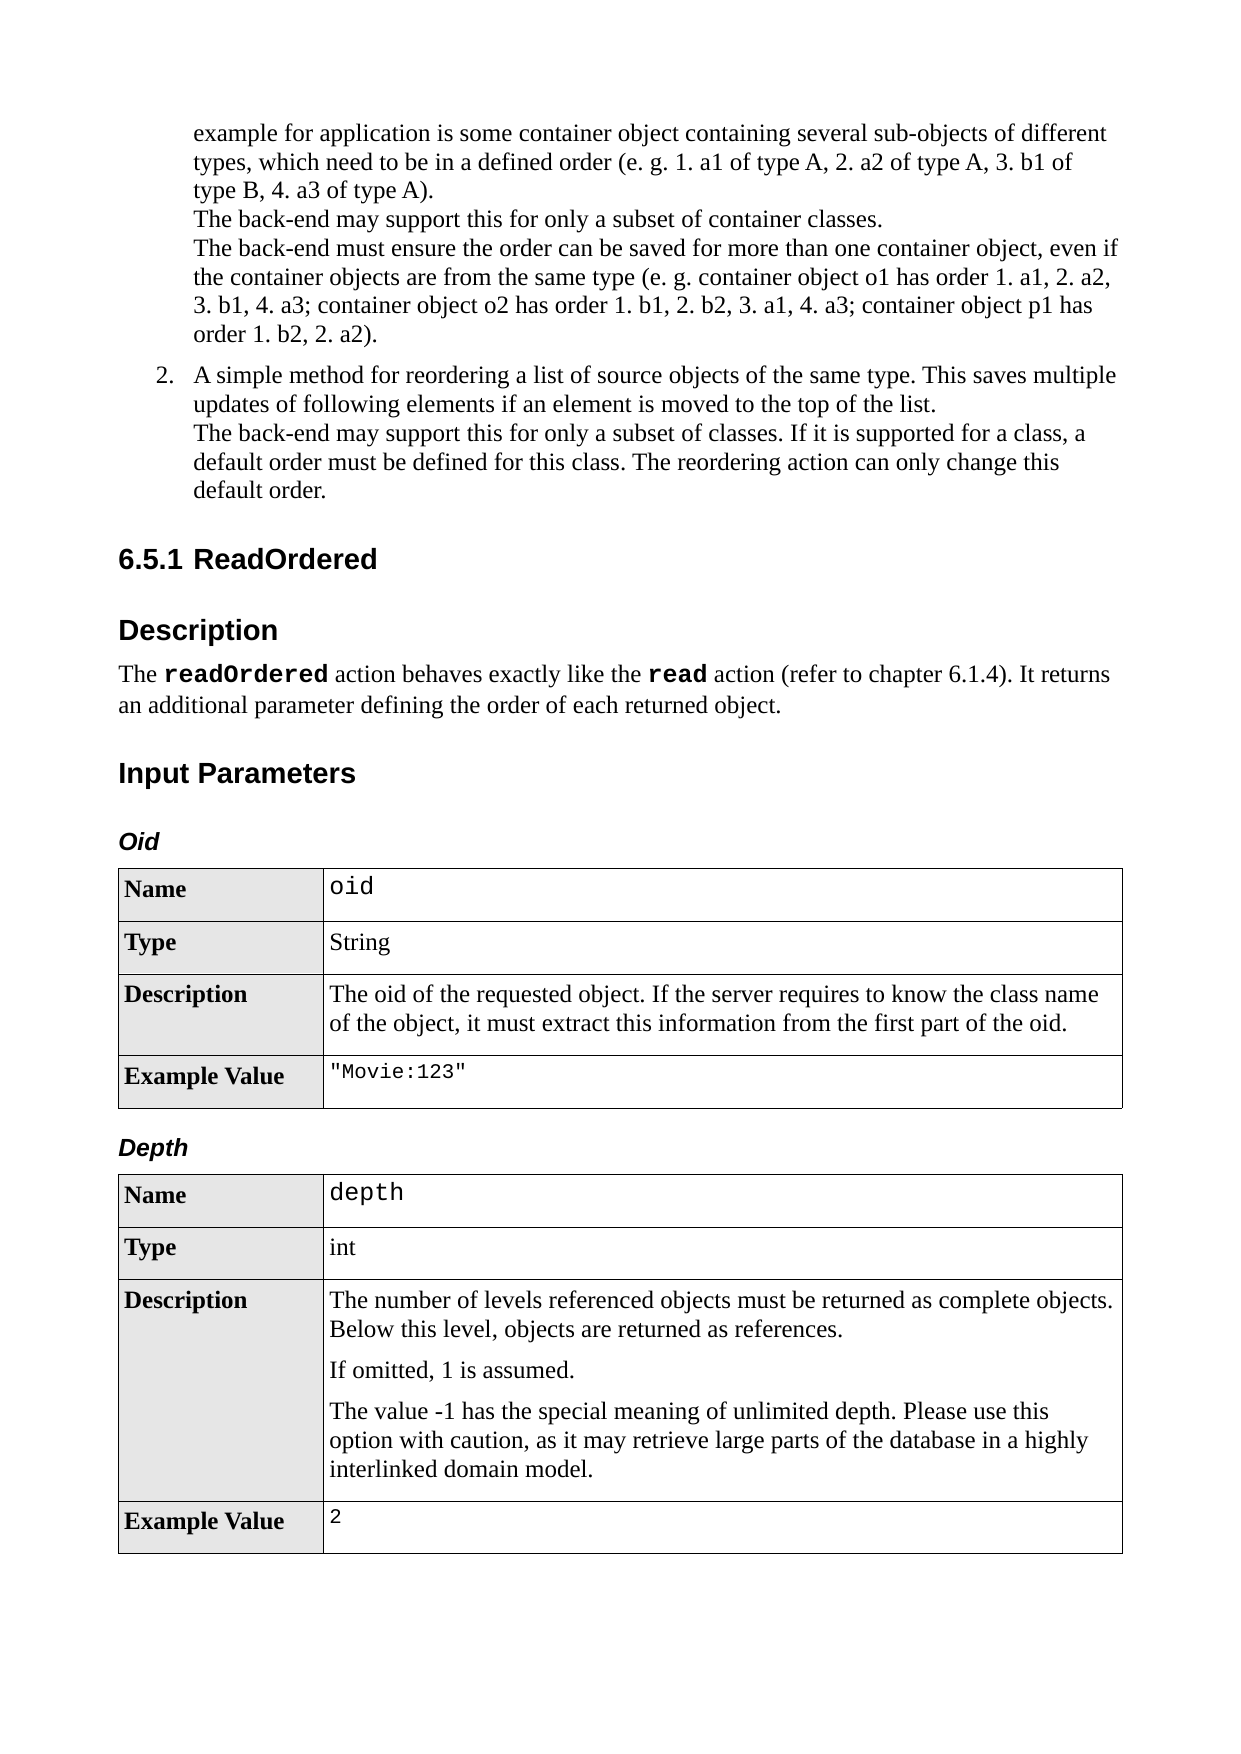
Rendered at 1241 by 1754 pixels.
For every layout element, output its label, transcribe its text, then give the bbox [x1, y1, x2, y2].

table_cell 2 [324, 1502, 1122, 1553]
table_cell Type [119, 1228, 323, 1279]
table_cell Description [119, 975, 323, 1055]
table_header Name [119, 869, 323, 921]
list A simple method for reordering a list of source objects of the same type. This saves multiple updates of following elements if an element is moved to the top of the list. The back-end may support this for only a subset of classes. If it is supported for a class, a default order must be defined for this class. The reordering action can only change this default order. [156, 361, 1122, 504]
list example for application is some container object containing several sub-objects of different types, which need to be in a defined order (e. g. 1. a1 of type A, 2. a2 of type A, 3. b1 of type B, 4. a3 of type A). The back-end may support this for only a subset of container classes. The back-end must ensure the order can be saved for more than one container object, even if the container objects are from the same type (e. g. container object o1 has order 1. a1, 2. a2, 3. b1, 4. a3; container object o2 has order 1. b1, 2. b2, 3. a1, 4. a3; container object p1 has order 1. b2, 2. a2). [156, 118, 1122, 348]
table_cell The number of levels referenced objects must be returned as complete objects. Below this level, objects are returned as references. If omitted, 1 is assumed. The value -1 has the special meaning of unlimited depth. Please use this option with caution, as it may retrieve large parts of the database in a highly interlinked domain model. [324, 1280, 1122, 1501]
table_cell Type [119, 922, 323, 973]
table_header Name [119, 1175, 323, 1227]
text Depth [118, 1133, 1122, 1161]
table_header oid [324, 869, 1122, 921]
table_cell Example Value [119, 1502, 323, 1553]
table_cell Example Value [119, 1056, 323, 1108]
table_cell String [324, 922, 1122, 973]
text Input Parameters [118, 756, 1122, 789]
subtitle ReadOrdered [118, 542, 1122, 575]
table_cell Description [119, 1280, 323, 1501]
table_header depth [324, 1175, 1122, 1227]
table_cell "Movie:123" [324, 1056, 1122, 1108]
text Oid [118, 827, 1122, 856]
text The readOrdered action behaves exactly like the read action (refer to chapter 6.1.4). It returns an additional parameter defining the order of each returned object. [118, 659, 1122, 718]
table_cell int [324, 1228, 1122, 1279]
table_cell The oid of the requested object. If the server requires to know the class name of the object, it must extract this information from the first part of the oid. [324, 975, 1122, 1055]
text Description [118, 613, 1122, 646]
